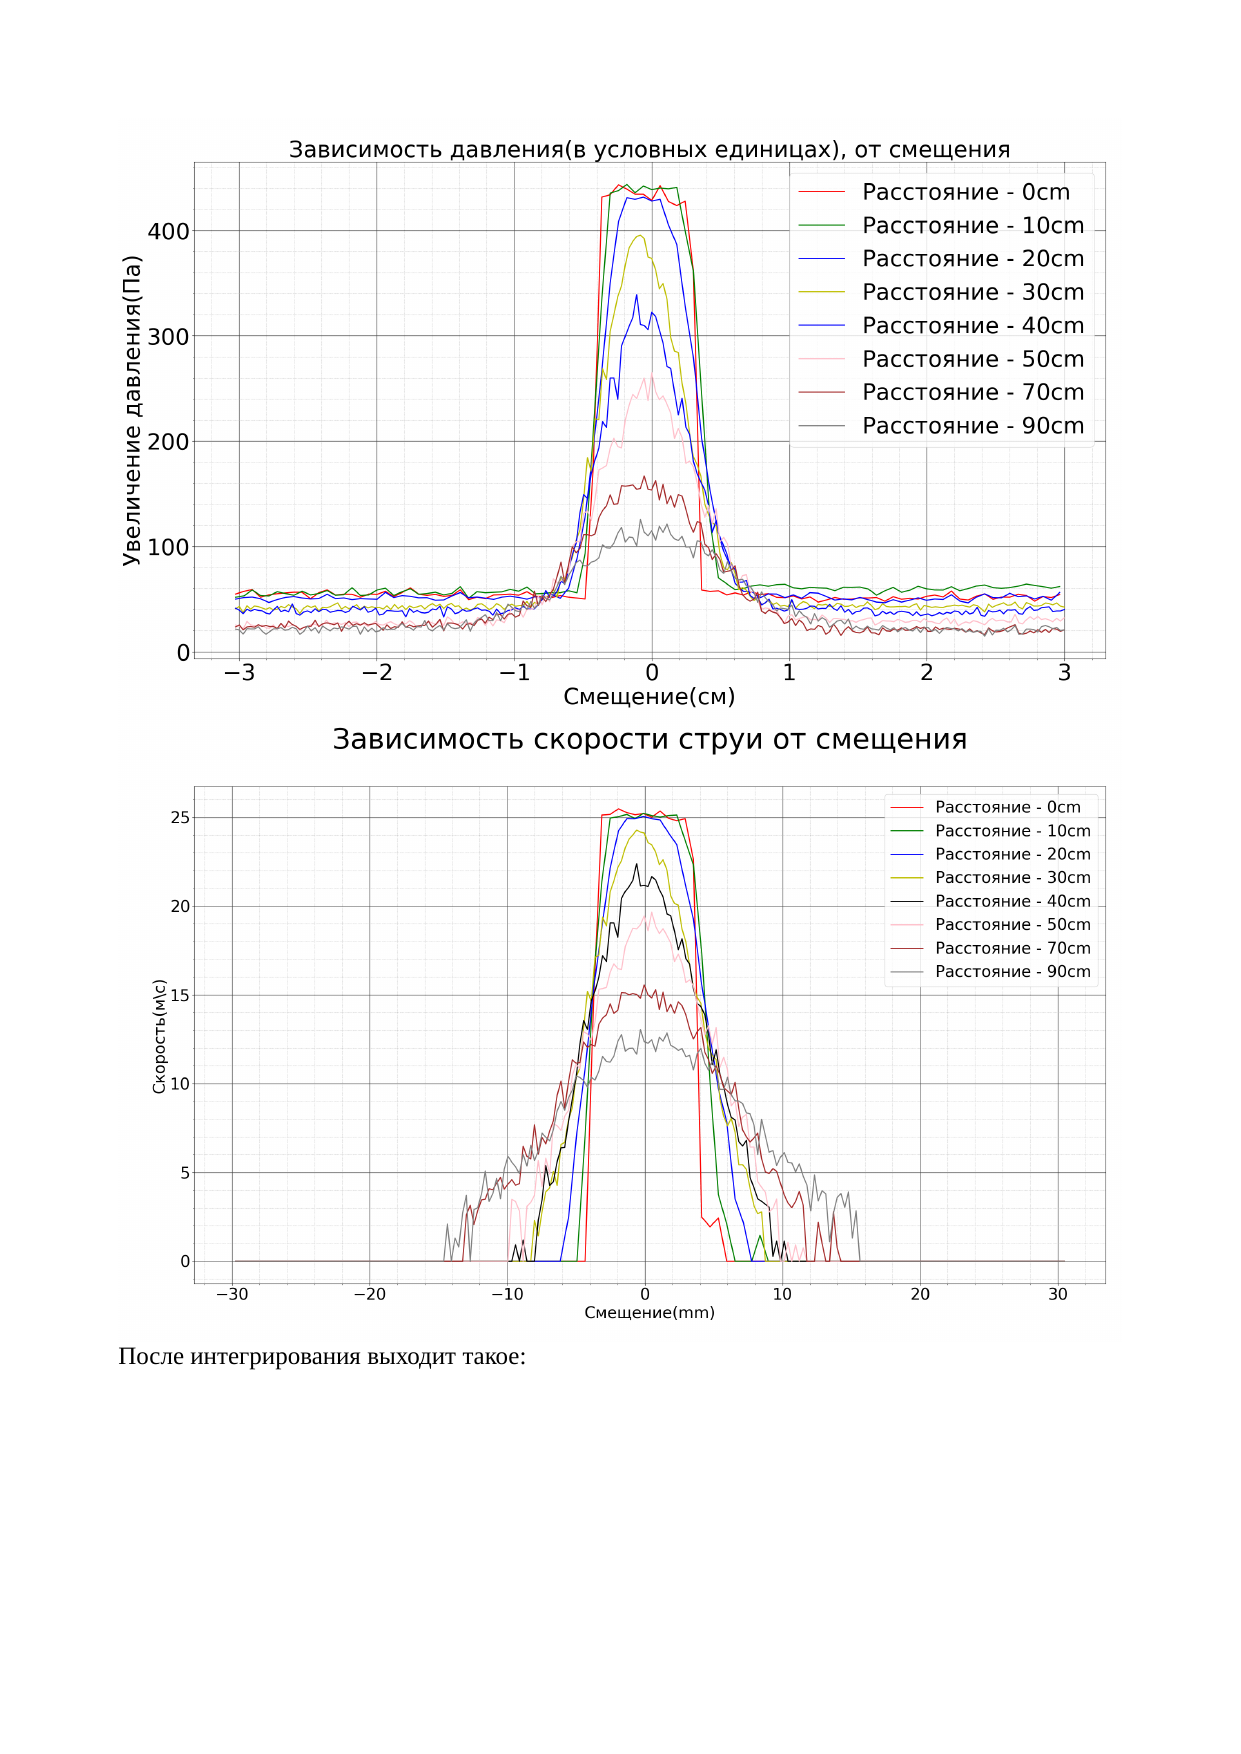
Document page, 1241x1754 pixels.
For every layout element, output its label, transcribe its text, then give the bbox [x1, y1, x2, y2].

text После интегрирования выходит такое: [118, 1342, 1122, 1370]
picture [118, 118, 1123, 1342]
